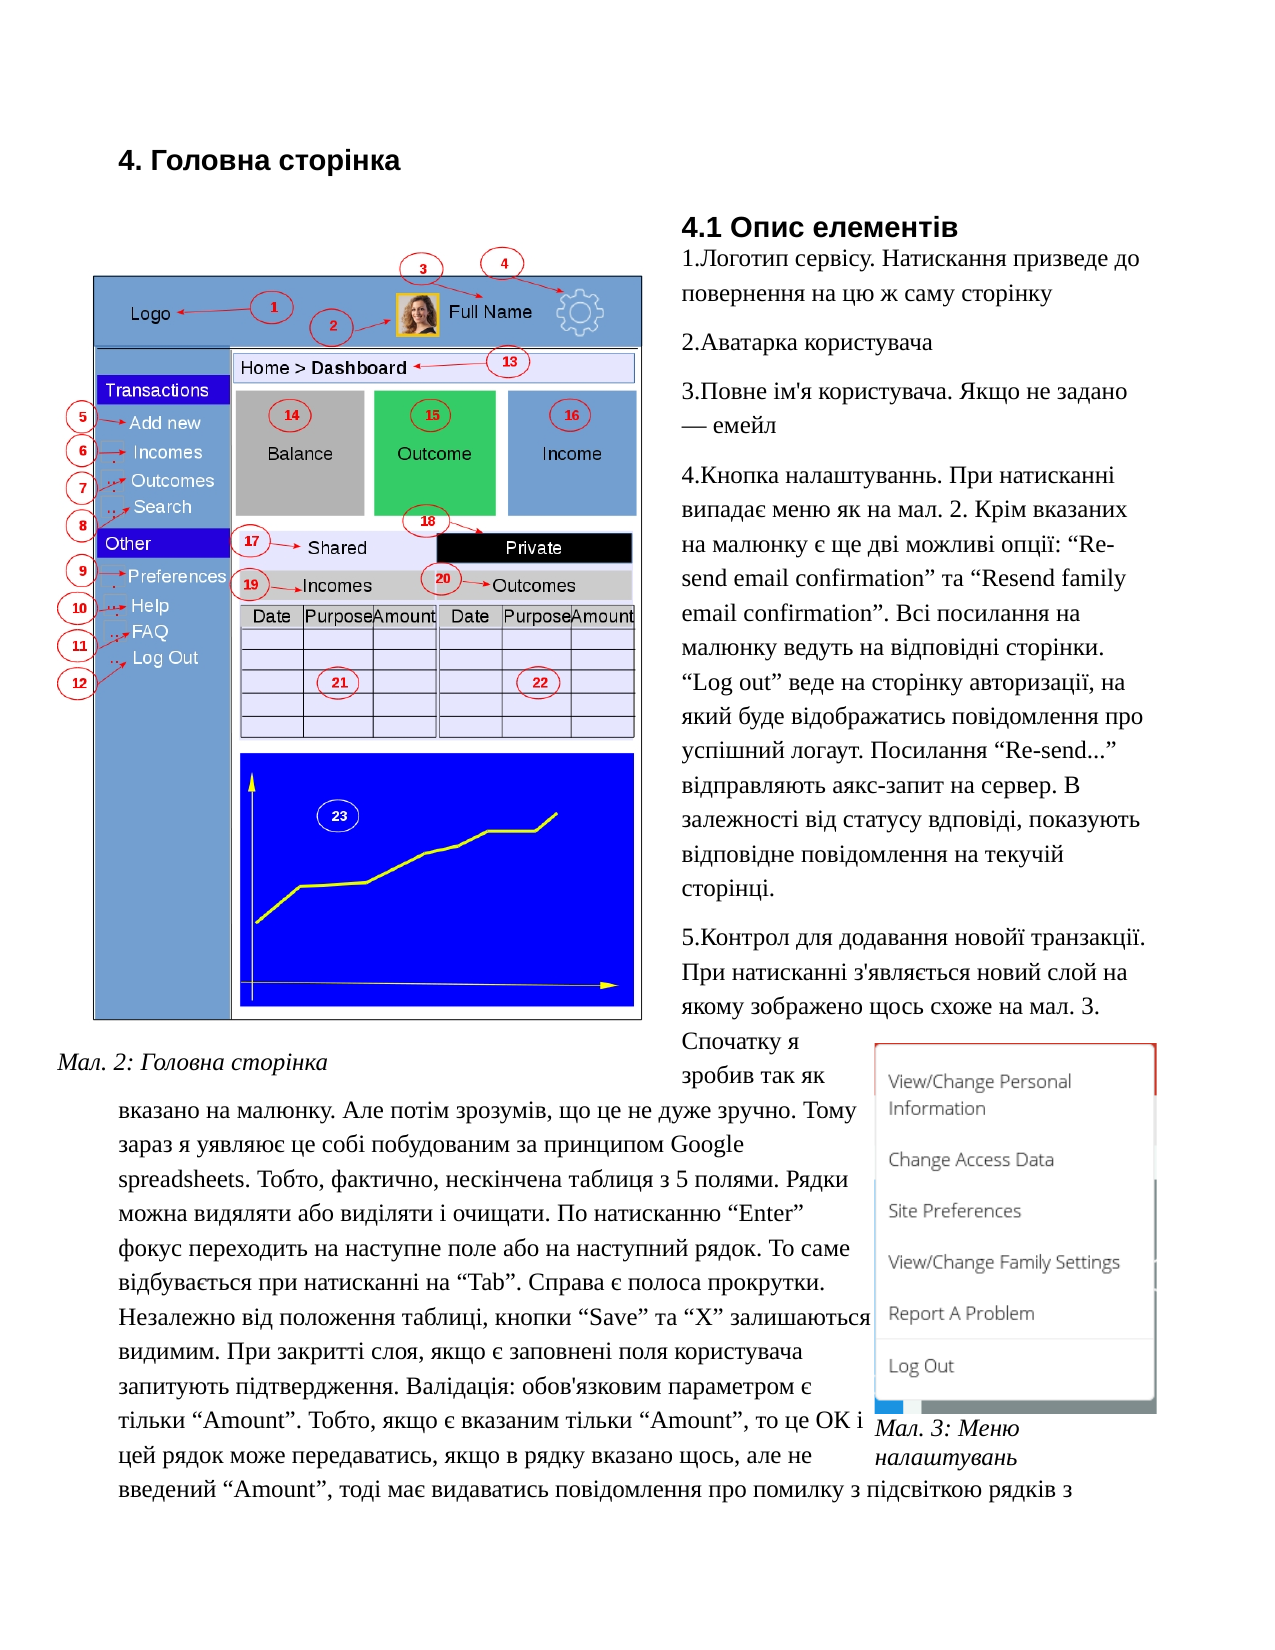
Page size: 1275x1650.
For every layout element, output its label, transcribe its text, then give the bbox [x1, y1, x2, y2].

subtitle 4. Головна сторінка [118, 143, 1157, 177]
subtitle 4.1 Опис елементів [57, 210, 1157, 243]
text Мал. 2: Головна сторінка [57, 1048, 681, 1076]
list Повне ім'я користувача. Якщо не задано — емейл [682, 376, 1157, 439]
list Мал. 3: Меню налаштувань [874, 1414, 1157, 1471]
picture [874, 1043, 1157, 1414]
list Аватарка користувача [682, 327, 1157, 356]
list Контрол для додавання новойї транзакції. При натисканні з'являється новий слой на якому зображено щось схоже на мал. 3. Спочатку я зробив так як вказано на малюнку. Але потім зрозумів, що це не дуже зручно. Тому зараз я уявляює це собі побудованим за принципом Google spreadsheets. Тобто, фактично, нескінчена таблиця з 5 полями. Рядки можна видяляти або виділяти і очищати. По натисканню “Enter” фокус переходить на наступне поле або на наступний рядок. То саме відбувається при натисканні на “Tab”. Справа є полоса прокрутки. Незалежно від положення таблиці, кнопки “Save” та “Х” залишаються видимим. При закритті слоя, якщо є заповнені поля користувача запитують підтвердження. Валідація: обов'язковим параметром є тільки “Amount”. Тобто, якщо є вказаним тільки “Amount”, то це ОК і цей рядок може передаватись, якщо в рядку вказано щось, але не введений “Amount”, тоді має видаватись повідомлення про помилку з підсвіткою рядків з помилкою, якщо їх більше одного. Валідація форми відбувається після натискання “Save”. Валідація коректності формату “Amount” відбувається після того, як непорожнє поле втратило фокус. “Amount” приймає від'ємні числа також. Текст не приймається. Думаю, що ще потрібно ввести поле валюта. Але невпевнений як її коректно обробляти. Після отримання коду 200, основна сторінка оновлюється. [118, 922, 1157, 1503]
picture [57, 239, 682, 1048]
list Кнопка налаштуваннь. При натисканні випадає меню як на мал. 2. Крім вказаних на малюнку є ще дві можливі опції: “Re-send email confirmation” та “Resend family email confirmation”. Всі посилання на малюнку ведуть на відповідні сторінки. “Log out” веде на сторінку авторизації, на який буде відображатись повідомлення про успішний логаут. Посилання “Re-send...” відправляють аякс-запит на сервер. В залежності від статусу вдповіді, показують відповідне повідомлення на текучій сторінці. [682, 460, 1157, 902]
list Логотип сервісу. Натискання призведе до повернення на цю ж саму сторінку [682, 243, 1157, 307]
